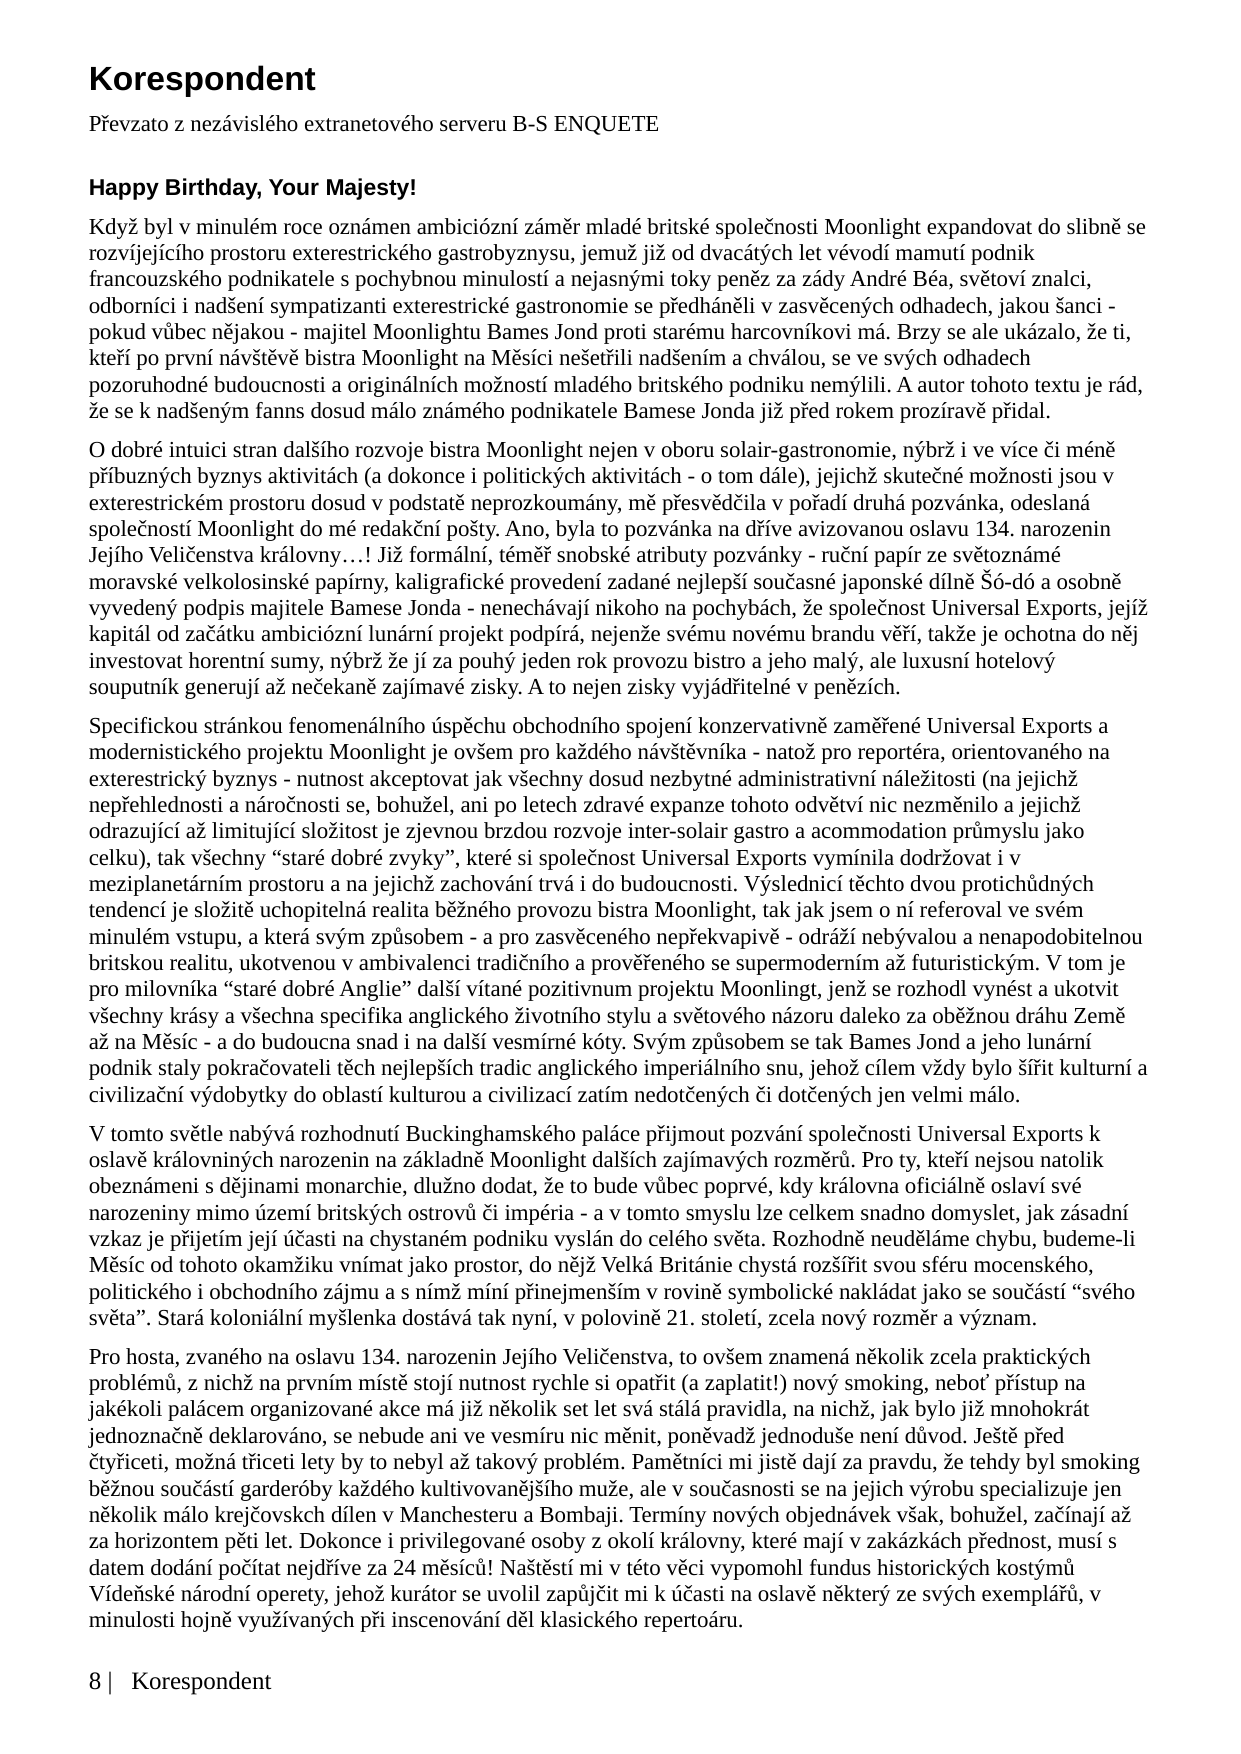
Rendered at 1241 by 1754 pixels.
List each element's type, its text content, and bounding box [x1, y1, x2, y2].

text V tomto světle nabývá rozhodnutí Buckinghamského paláce přijmout pozvání společnosti Universal Exports k oslavě královniných narozenin na základně Moonlight dalších zajímavých rozměrů. Pro ty, kteří nejsou natolik obeznámeni s dějinami monarchie, dlužno dodat, že to bude vůbec poprvé, kdy královna oficiálně oslaví své narozeniny mimo území britských ostrovů či impéria - a v tomto smyslu lze celkem snadno domyslet, jak zásadní vzkaz je přijetím její účasti na chystaném podniku vyslán do celého světa. Rozhodně neuděláme chybu, budeme-li Měsíc od tohoto okamžiku vnímat jako prostor, do nějž Velká Británie chystá rozšířit svou sféru mocenského, politického i obchodního zájmu a s nímž míní přinejmenším v rovině symbolické nakládat jako se součástí “svého světa”. Stará koloniální myšlenka dostává tak nyní, v polovině 21. století, zcela nový rozměr a význam. [88, 1119, 1152, 1330]
text Specifickou stránkou fenomenálního úspěchu obchodního spojení konzervativně zaměřené Universal Exports a modernistického projektu Moonlight je ovšem pro každého návštěvníka - natož pro reportéra, orientovaného na exterestrický byznys - nutnost akceptovat jak všechny dosud nezbytné administrativní náležitosti (na jejichž nepřehlednosti a náročnosti se, bohužel, ani po letech zdravé expanze tohoto odvětví nic nezměnilo a jejichž odrazující až limitující složitost je zjevnou brzdou rozvoje inter-solair gastro a acommodation průmyslu jako celku), tak všechny “staré dobré zvyky”, které si společnost Universal Exports vymínila dodržovat i v meziplanetárním prostoru a na jejichž zachování trvá i do budoucnosti. Výslednicí těchto dvou protichůdných tendencí je složitě uchopitelná realita běžného provozu bistra Moonlight, tak jak jsem o ní referoval ve svém minulém vstupu, a která svým způsobem - a pro zasvěceného nepřekvapivě - odráží nebývalou a nenapodobitelnou britskou realitu, ukotvenou v ambivalenci tradičního a prověřeného se supermoderním až futuristickým. V tom je pro milovníka “staré dobré Anglie” další vítané pozitivnum projektu Moonlingt, jenž se rozhodl vynést a ukotvit všechny krásy a všechna specifika anglického životního stylu a světového názoru daleko za oběžnou dráhu Země až na Měsíc - a do budoucna snad i na další vesmírné kóty. Svým způsobem se tak Bames Jond a jeho lunární podnik staly pokračovateli těch nejlepších tradic anglického imperiálního snu, jehož cílem vždy bylo šířit kulturní a civilizační výdobytky do oblastí kulturou a civilizací zatím nedotčených či dotčených jen velmi málo. [88, 712, 1152, 1107]
text Happy Birthday, Your Majesty! [88, 174, 1152, 200]
text O dobré intuici stran dalšího rozvoje bistra Moonlight nejen v oboru solair-gastronomie, nýbrž i ve více či méně příbuzných byznys aktivitách (a dokonce i politických aktivitách - o tom dále), jejichž skutečné možnosti jsou v exterestrickém prostoru dosud v podstatě neprozkoumány, mě přesvědčila v pořadí druhá pozvánka, odeslaná společností Moonlight do mé redakční pošty. Ano, byla to pozvánka na dříve avizovanou oslavu 134. narozenin Jejího Veličenstva královny…! Již formální, téměř snobské atributy pozvánky - ruční papír ze světoznámé moravské velkolosinské papírny, kaligrafické provedení zadané nejlepší současné japonské dílně Šó-dó a osobně vyvedený podpis majitele Bamese Jonda - nenechávají nikoho na pochybách, že společnost Universal Exports, jejíž kapitál od začátku ambiciózní lunární projekt podpírá, nejenže svému novému brandu věří, takže je ochotna do něj investovat horentní sumy, nýbrž že jí za pouhý jeden rok provozu bistro a jeho malý, ale luxusní hotelový souputník generují až nečekaně zajímavé zisky. A to nejen zisky vyjádřitelné v penězích. [88, 436, 1152, 699]
subtitle Korespondent [88, 59, 1152, 98]
text Převzato z nezávislého extranetového serveru B-S ENQUETE [88, 110, 1152, 136]
text Pro hosta, zvaného na oslavu 134. narozenin Jejího Veličenstva, to ovšem znamená několik zcela praktických problémů, z nichž na prvním místě stojí nutnost rychle si opatřit (a zaplatit!) nový smoking, neboť přístup na jakékoli palácem organizované akce má již několik set let svá stálá pravidla, na nichž, jak bylo již mnohokrát jednoznačně deklarováno, se nebude ani ve vesmíru nic měnit, poněvadž jednoduše není důvod. Ještě před čtyřiceti, možná třiceti lety by to nebyl až takový problém. Pamětníci mi jistě dají za pravdu, že tehdy byl smoking běžnou součástí garderóby každého kultivovanějšího muže, ale v současnosti se na jejich výrobu specializuje jen několik málo krejčovskch dílen v Manchesteru a Bombaji. Termíny nových objednávek však, bohužel, začínají až za horizontem pěti let. Dokonce i privilegované osoby z okolí královny, které mají v zakázkách přednost, musí s datem dodání počítat nejdříve za 24 měsíců! Naštěstí mi v této věci vypomohl fundus historických kostýmů Vídeňské národní operety, jehož kurátor se uvolil zapůjčit mi k účasti na oslavě některý ze svých exemplářů, v minulosti hojně využívaných při inscenování děl klasického repertoáru. [88, 1343, 1152, 1633]
text Když byl v minulém roce oznámen ambiciózní záměr mladé britské společnosti Moonlight expandovat do slibně se rozvíjejícího prostoru exterestrického gastrobyznysu, jemuž již od dvacátých let vévodí mamutí podnik francouzského podnikatele s pochybnou minulostí a nejasnými toky peněz za zády André Béa, světoví znalci, odborníci i nadšení sympatizanti exterestrické gastronomie se předháněli v zasvěcených odhadech, jakou šanci - pokud vůbec nějakou - majitel Moonlightu Bames Jond proti starému harcovníkovi má. Brzy se ale ukázalo, že ti, kteří po první návštěvě bistra Moonlight na Měsíci nešetřili nadšením a chválou, se ve svých odhadech pozoruhodné budoucnosti a originálních možností mladého britského podniku nemýlili. A autor tohoto textu je rád, že se k nadšeným fanns dosud málo známého podnikatele Bamese Jonda již před rokem prozíravě přidal. [88, 213, 1152, 423]
